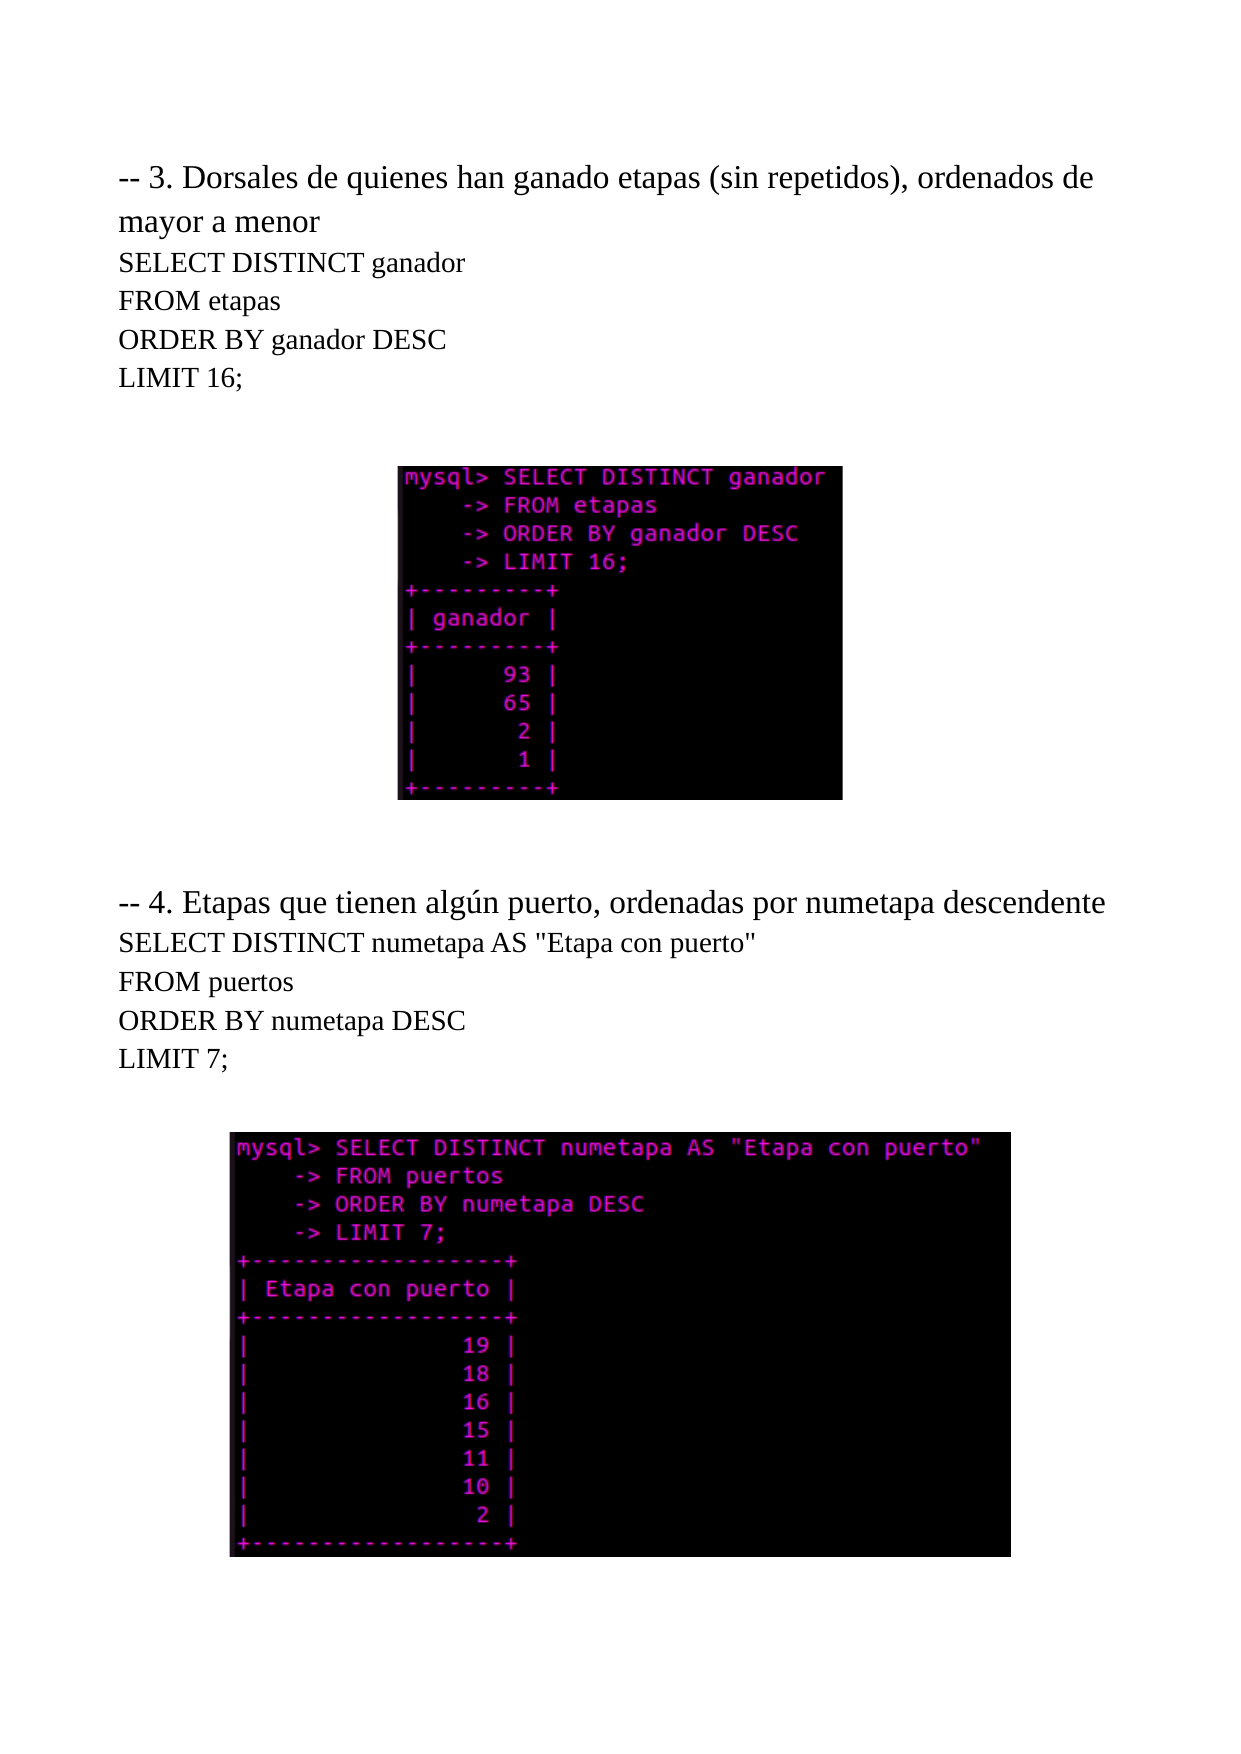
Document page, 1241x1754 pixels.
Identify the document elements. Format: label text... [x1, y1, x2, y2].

text -- 4. Etapas que tienen algún puerto, ordenadas por numetapa descendente SELECT DISTINCT numetapa AS "Etapa con puerto" FROM puertos ORDER BY numetapa DESC LIMIT 7; [118, 467, 1122, 1113]
text -- 3. Dorsales de quienes han ganado etapas (sin repetidos), ordenados de mayor a menor SELECT DISTINCT ganador FROM etapas ORDER BY ganador DESC LIMIT 16; [118, 118, 1122, 394]
picture [397, 466, 843, 800]
picture [229, 1132, 1011, 1557]
